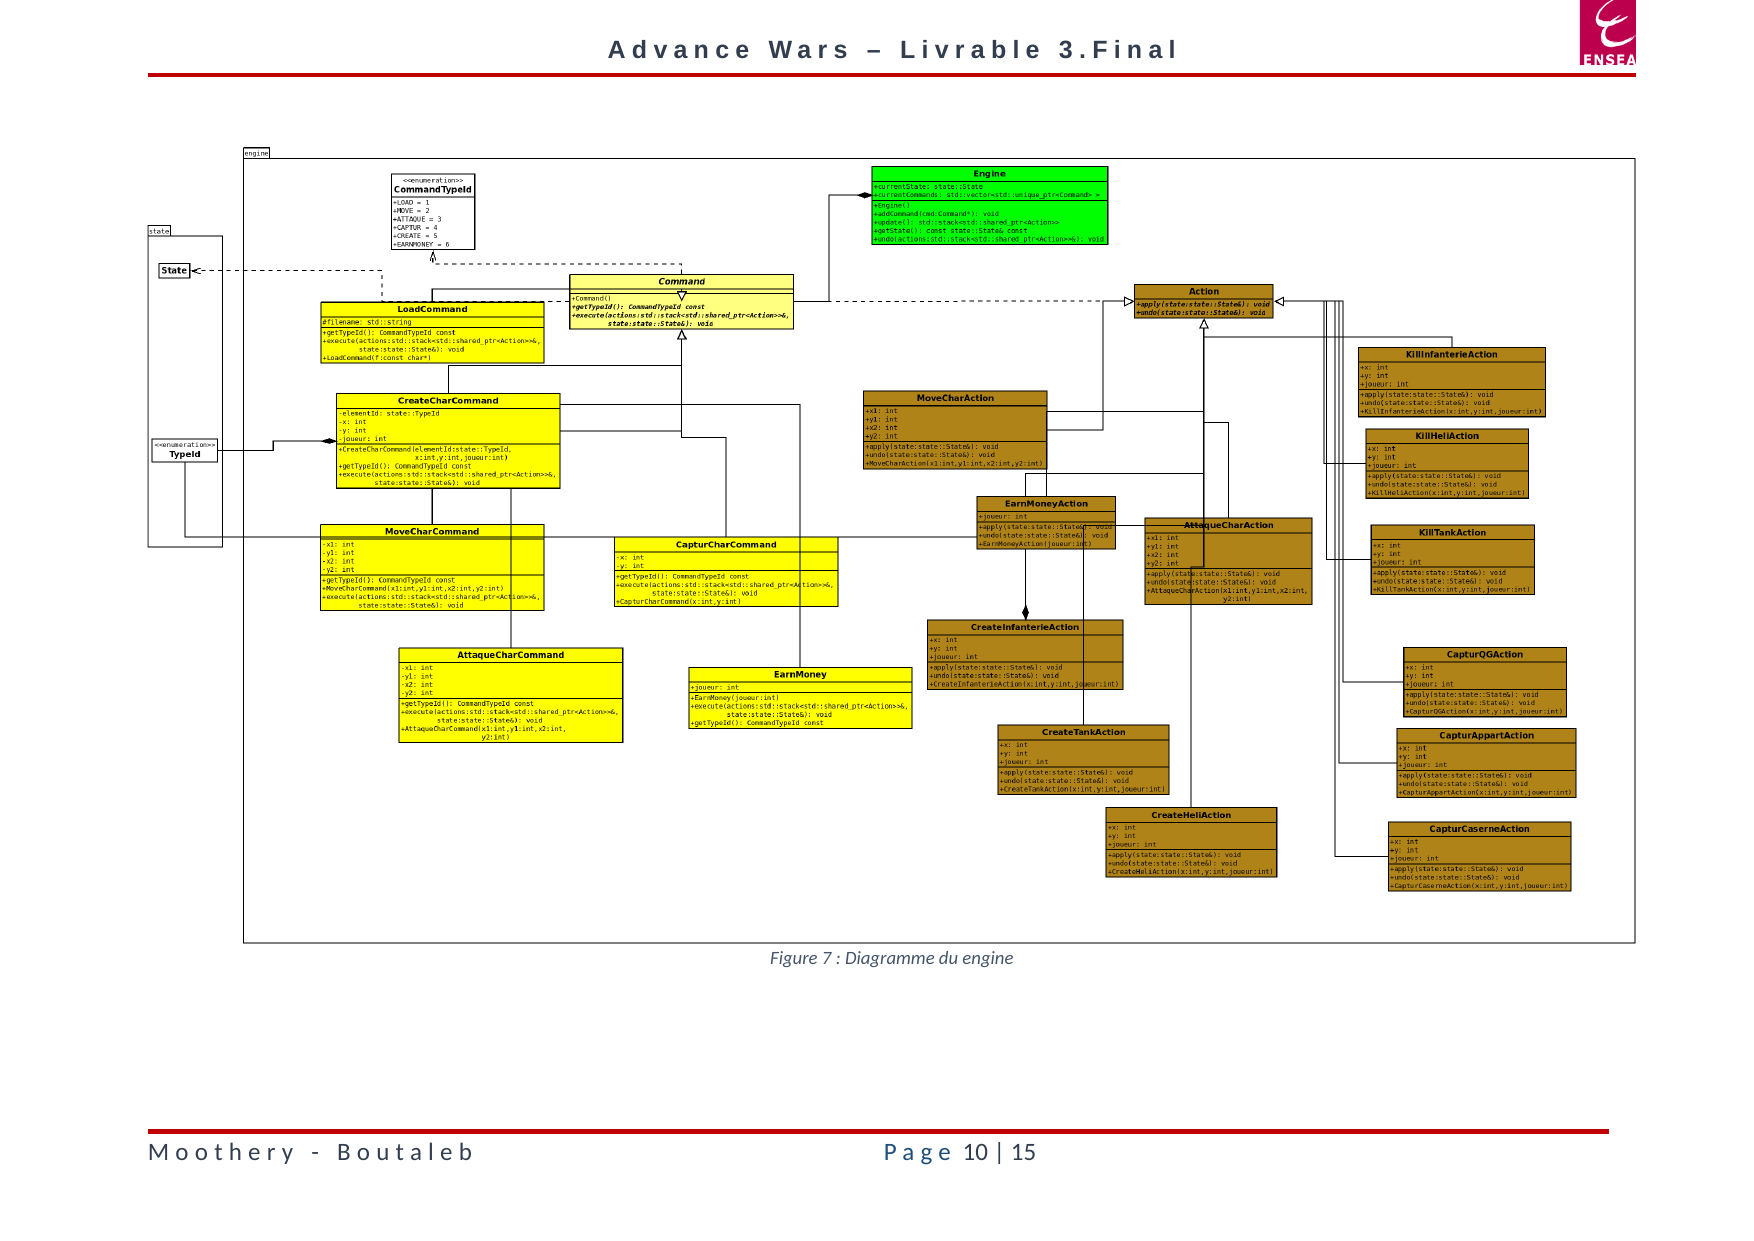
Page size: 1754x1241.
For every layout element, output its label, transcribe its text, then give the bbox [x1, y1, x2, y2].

picture [1579, 0, 1636, 65]
text Figure 7 : Diagramme du engine [148, 946, 1636, 969]
picture [147, 147, 1636, 944]
